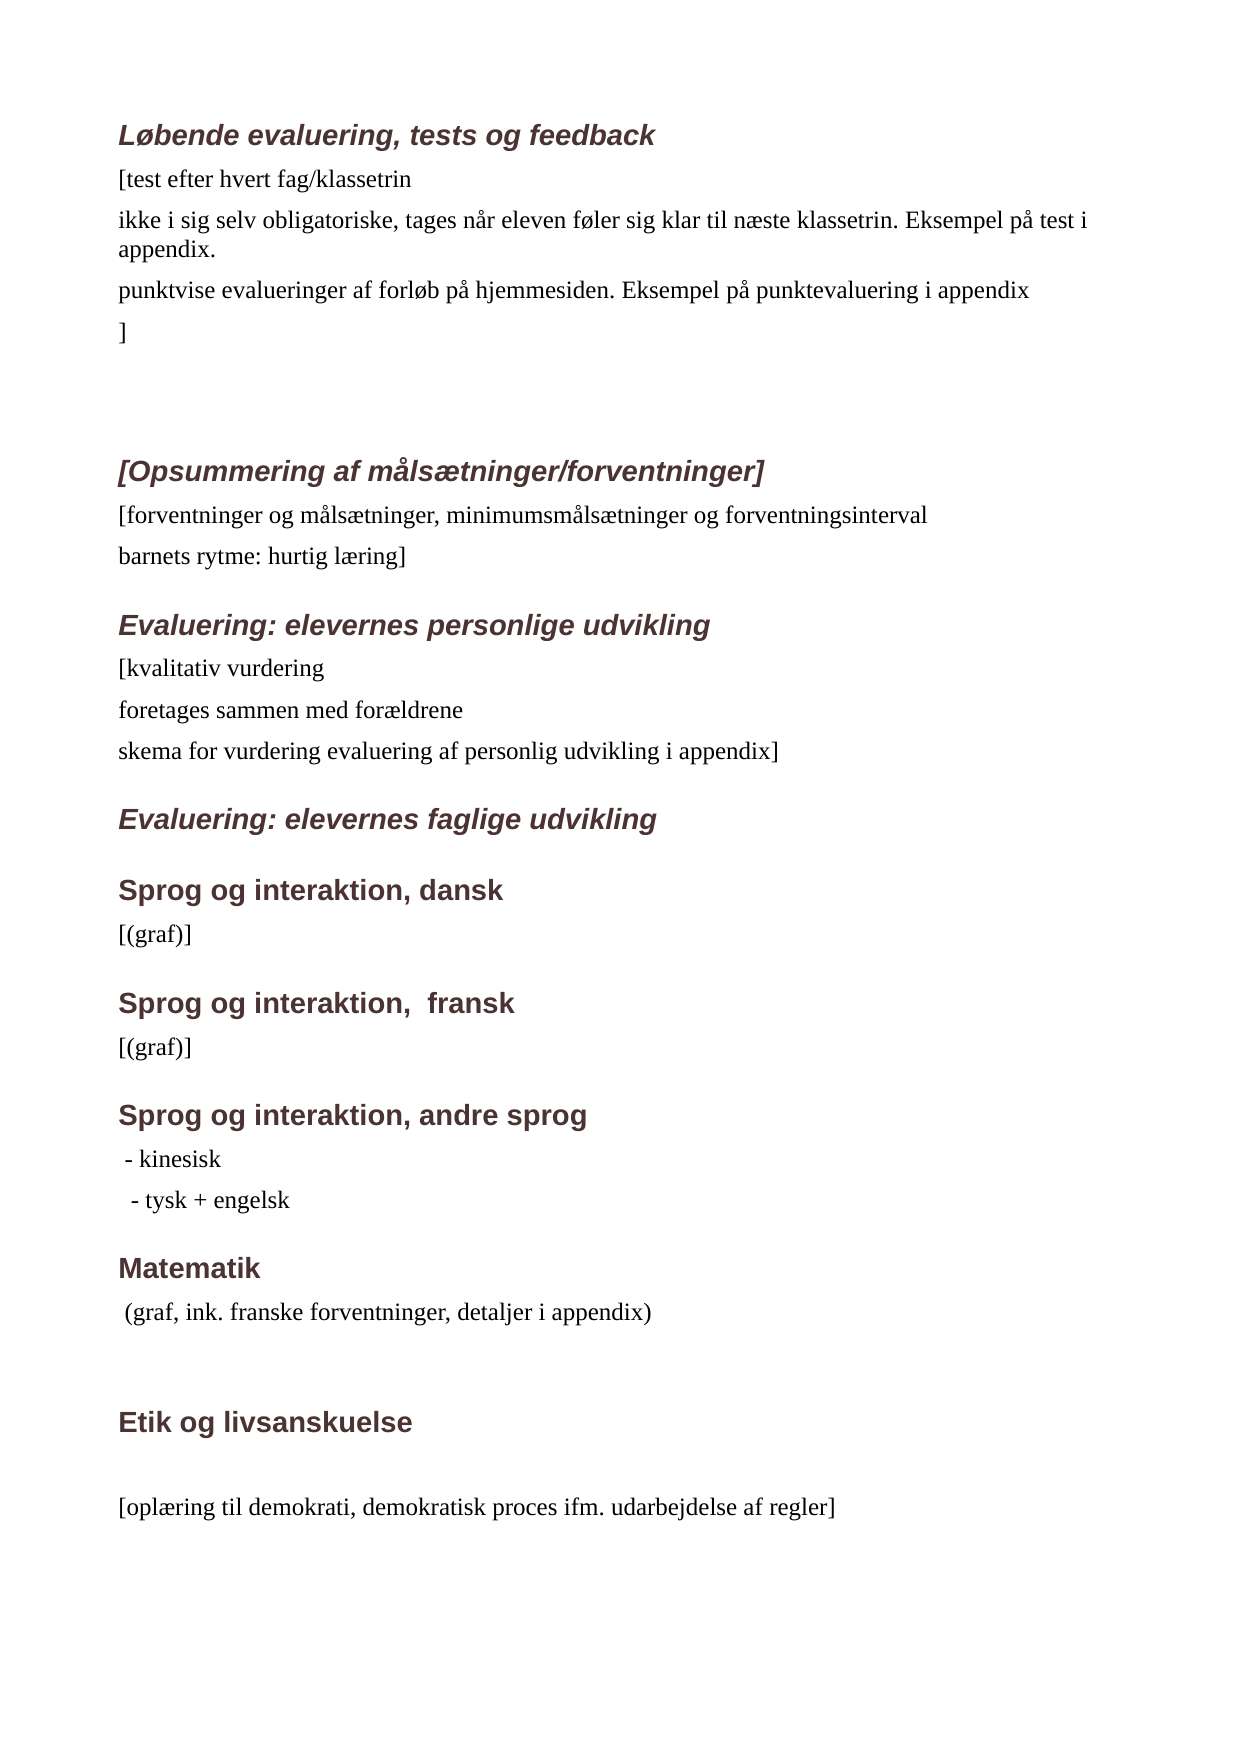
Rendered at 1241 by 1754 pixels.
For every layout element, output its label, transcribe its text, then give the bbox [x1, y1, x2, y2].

text ] [118, 317, 1122, 345]
subtitle Løbende evaluering, tests og feedback [118, 118, 1122, 152]
subtitle Sprog og interaktion, dansk [118, 873, 1122, 907]
text punktvise evalueringer af forløb på hjemmesiden. Eksempel på punktevaluering i appendix [118, 275, 1122, 304]
text foretages sammen med forældrene [118, 695, 1122, 723]
subtitle Sprog og interaktion, andre sprog [118, 1098, 1122, 1131]
text [(graf)] [118, 919, 1122, 948]
subtitle Sprog og interaktion, fransk [118, 986, 1122, 1019]
text [(graf)] [118, 1032, 1122, 1060]
subtitle Evaluering: elevernes personlige udvikling [118, 607, 1122, 641]
text [forventninger og målsætninger, minimumsmålsætninger og forventningsinterval [118, 500, 1122, 529]
subtitle [Opsummering af målsætninger/forventninger] [118, 454, 1122, 487]
text [kvalitativ vurdering [118, 653, 1122, 682]
text (graf, ink. franske forventninger, detaljer i appendix) [118, 1297, 1122, 1326]
text [test efter hvert fag/klassetrin [118, 164, 1122, 193]
subtitle Etik og livsanskuelse [118, 1405, 1122, 1438]
text - tysk + engelsk [118, 1185, 1122, 1214]
subtitle Matematik [118, 1251, 1122, 1285]
text barnets rytme: hurtig læring] [118, 541, 1122, 570]
text ikke i sig selv obligatoriske, tages når eleven føler sig klar til næste klassetrin. Eksempel på test i appendix. [118, 205, 1122, 263]
text - kinesisk [118, 1144, 1122, 1173]
text [oplæring til demokrati, demokratisk proces ifm. udarbejdelse af regler] [118, 1492, 1122, 1550]
subtitle Evaluering: elevernes faglige udvikling [118, 802, 1122, 836]
text skema for vurdering evaluering af personlig udvikling i appendix] [118, 736, 1122, 765]
